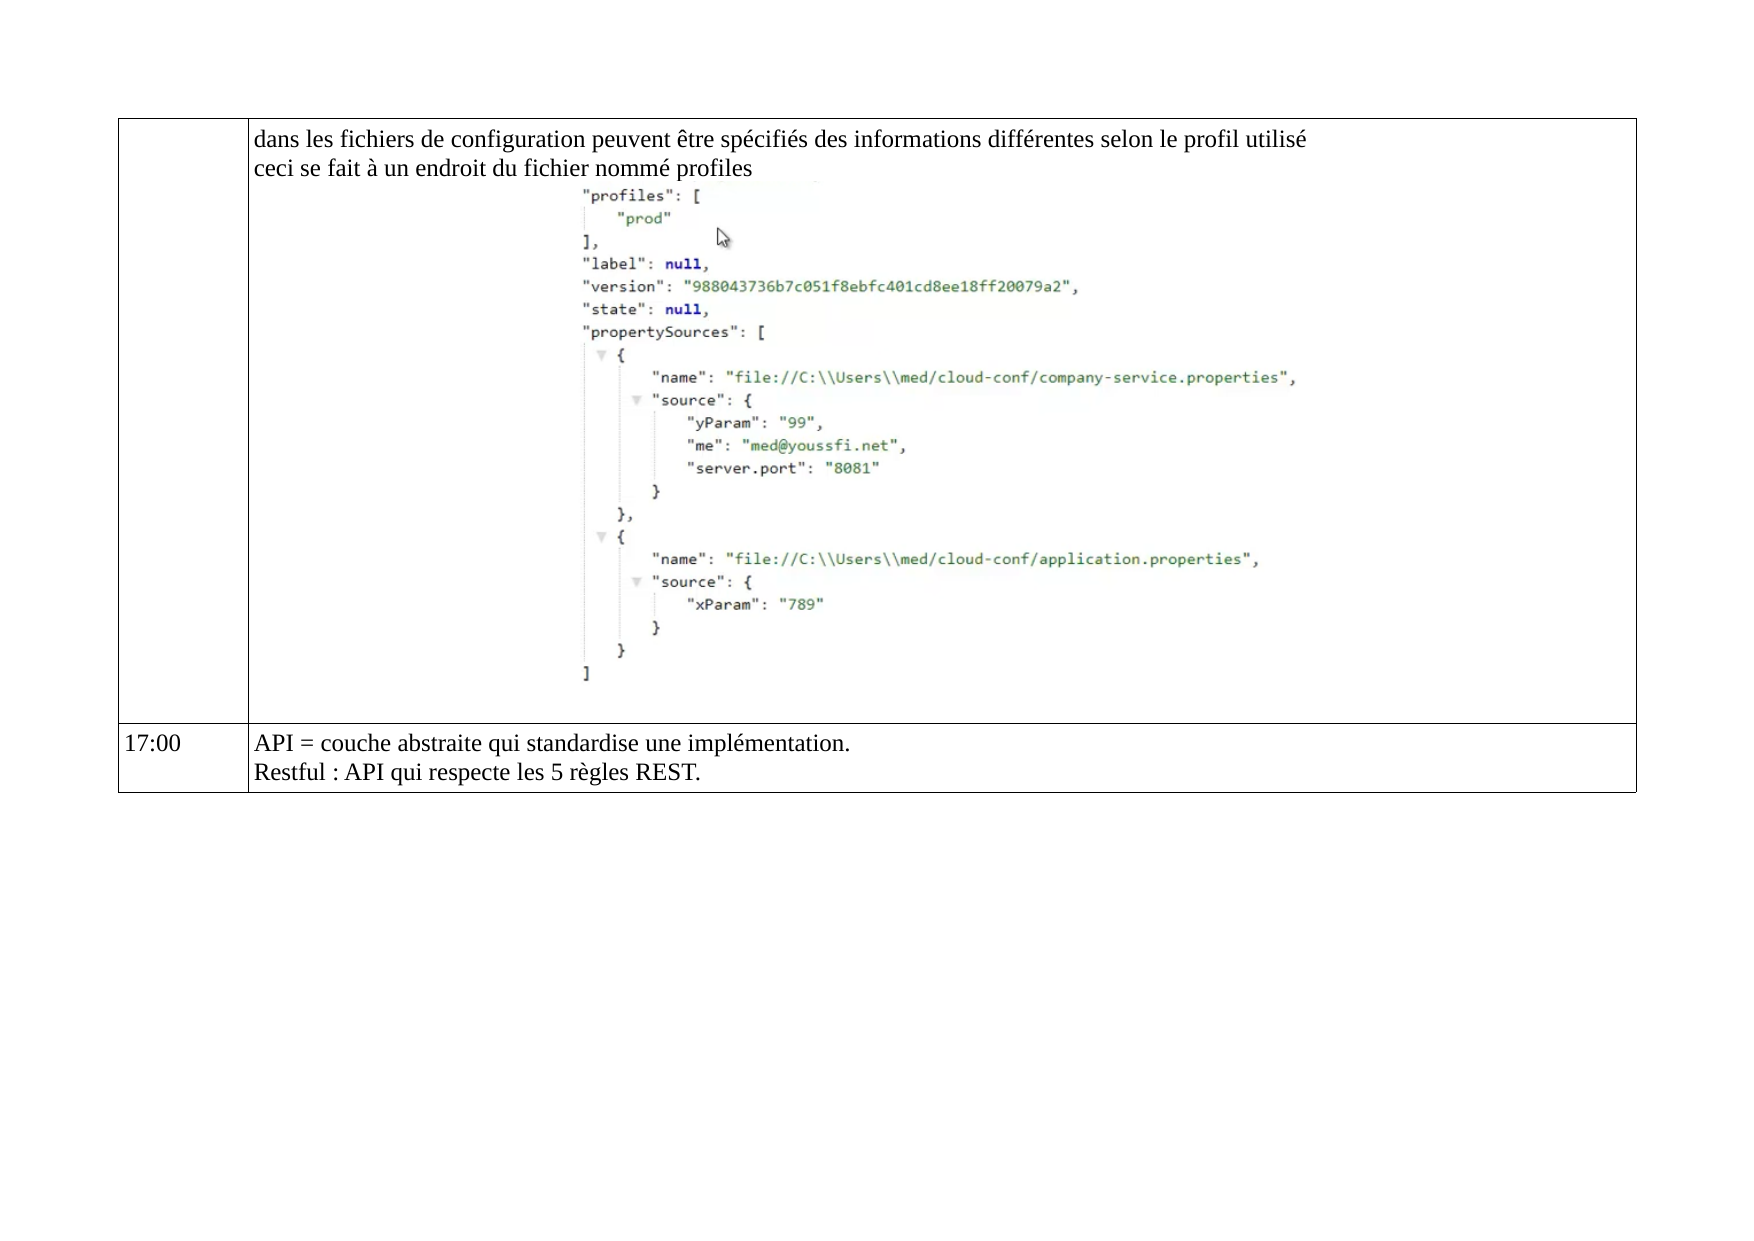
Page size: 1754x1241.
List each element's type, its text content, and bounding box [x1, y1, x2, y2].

table_cell [119, 119, 248, 722]
picture [577, 181, 1307, 688]
table_cell API = couche abstraite qui standardise une implémentation. Restful : API qui respecte les 5 règles REST. [249, 724, 1636, 792]
table_cell dans les fichiers de configuration peuvent être spécifiés des informations différentes selon le profil utilisé ceci se fait à un endroit du fichier nommé profiles [249, 119, 1636, 722]
table_cell 17:00 [119, 724, 248, 792]
